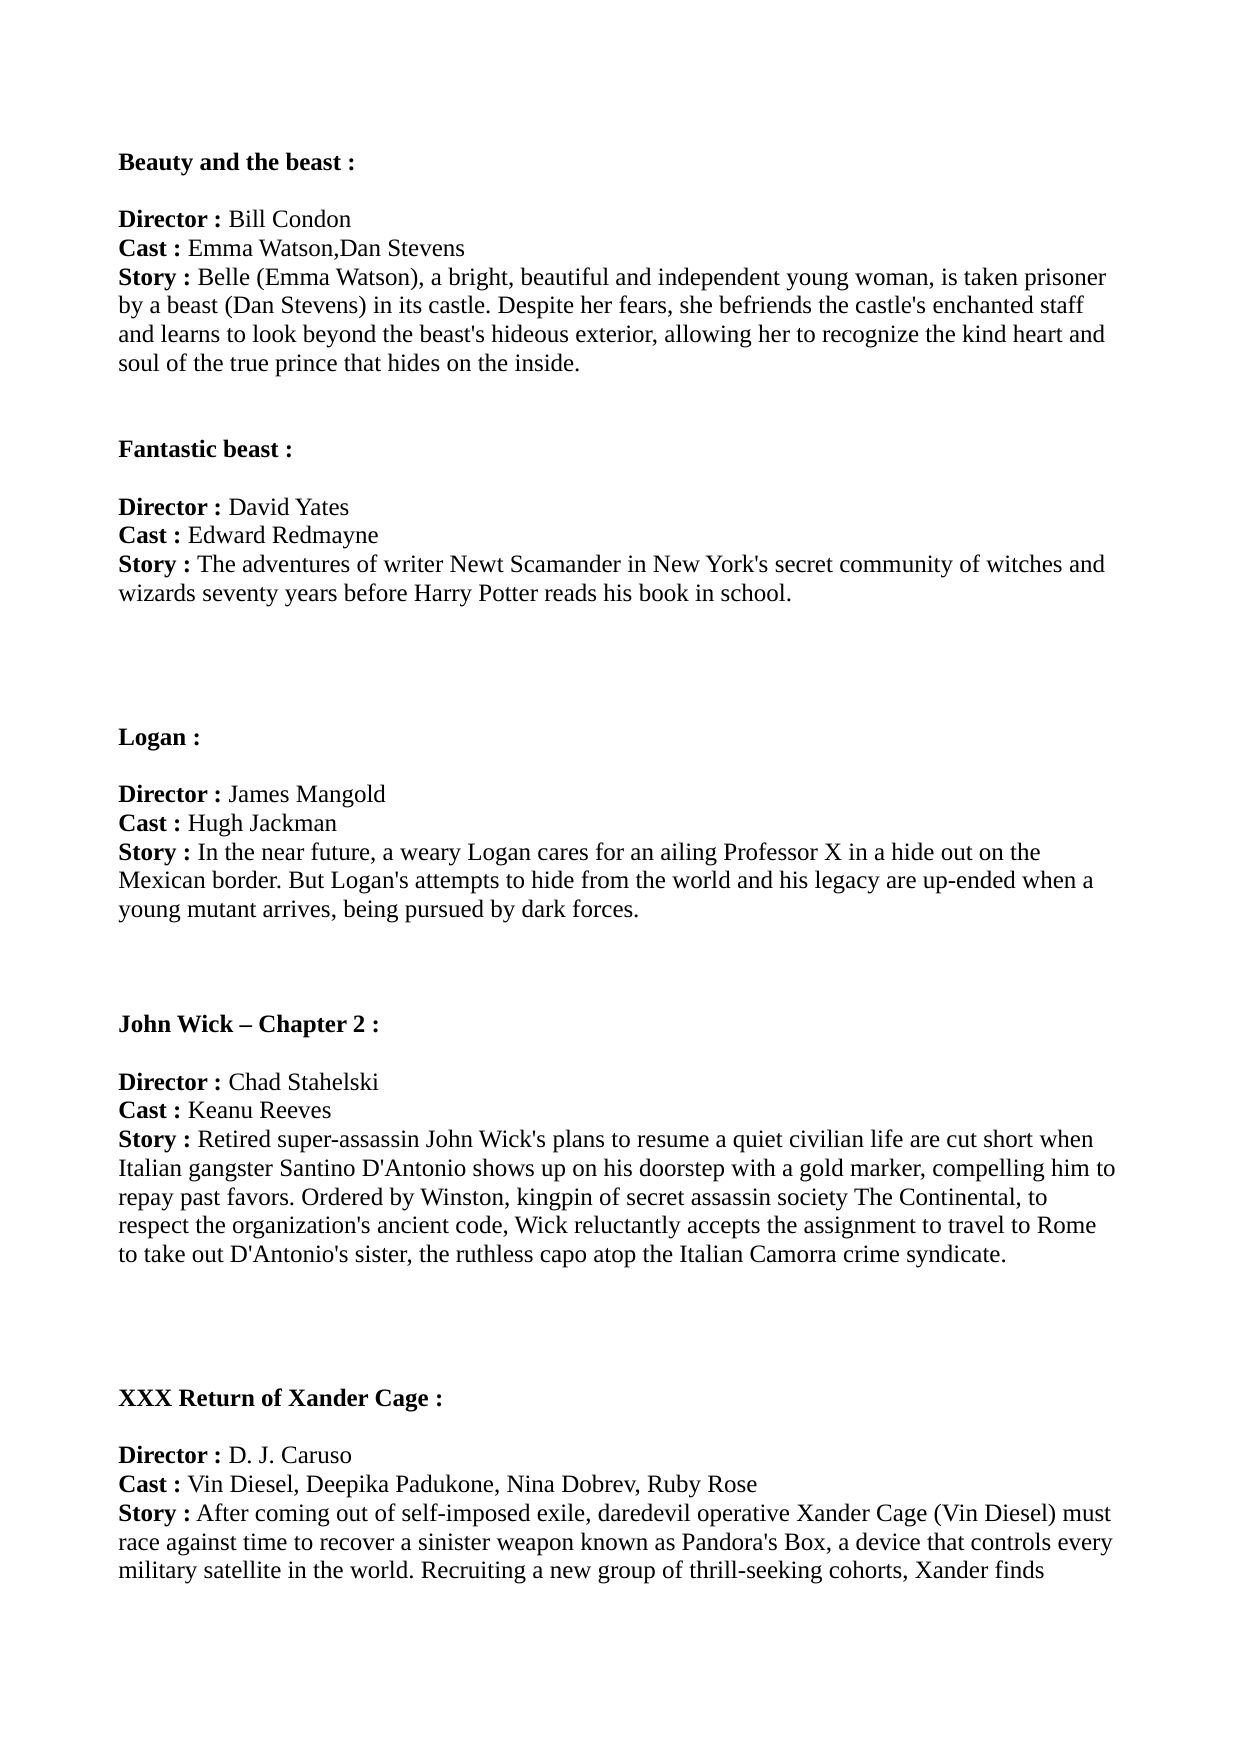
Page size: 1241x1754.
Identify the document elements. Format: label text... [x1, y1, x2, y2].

text Beauty and the beast : [118, 147, 1122, 176]
text Cast : Hugh Jackman [118, 808, 1122, 837]
text Cast : Edward Redmayne [118, 521, 1122, 549]
text Story : Retired super-assassin John Wick's plans to resume a quiet civilian life are cut short when Italian gangster Santino D'Antonio shows up on his doorstep with a gold marker, compelling him to repay past favors. Ordered by Winston, kingpin of secret assassin society The Continental, to respect the organization's ancient code, Wick reluctantly accepts the assignment to travel to Rome to take out D'Antonio's sister, the ruthless capo atop the Italian Camorra crime syndicate. [118, 1124, 1122, 1268]
text Director : D. J. Caruso [118, 1441, 1122, 1469]
text Story : The adventures of writer Newt Scamander in New York's secret community of witches and wizards seventy years before Harry Potter reads his book in school. [118, 549, 1122, 607]
text John Wick – Chapter 2 : [118, 1009, 1122, 1038]
text XXX Return of Xander Cage : [118, 1383, 1122, 1412]
text Story : After coming out of self-imposed exile, daredevil operative Xander Cage (Vin Diesel) must race against time to recover a sinister weapon known as Pandora's Box, a device that controls every military satellite in the world. Recruiting a new group of thrill-seeking cohorts, Xander finds [118, 1498, 1122, 1584]
text Story : Belle (Emma Watson), a bright, beautiful and independent young woman, is taken prisoner by a beast (Dan Stevens) in its castle. Despite her fears, she befriends the castle's enchanted staff and learns to look beyond the beast's hideous exterior, allowing her to recognize the kind heart and soul of the true prince that hides on the inside. [118, 262, 1122, 377]
text Director : Chad Stahelski [118, 1067, 1122, 1096]
text Cast : Emma Watson,Dan Stevens [118, 233, 1122, 262]
text Cast : Vin Diesel, Deepika Padukone, Nina Dobrev, Ruby Rose [118, 1469, 1122, 1498]
text Logan : [118, 722, 1122, 751]
text Director : James Mangold [118, 779, 1122, 808]
text Director : Bill Condon [118, 204, 1122, 233]
text Fantastic beast : [118, 434, 1122, 463]
text Cast : Keanu Reeves [118, 1096, 1122, 1124]
text Director : David Yates [118, 492, 1122, 521]
text Story : In the near future, a weary Logan cares for an ailing Professor X in a hide out on the Mexican border. But Logan's attempts to hide from the world and his legacy are up-ended when a young mutant arrives, being pursued by dark forces. [118, 837, 1122, 923]
